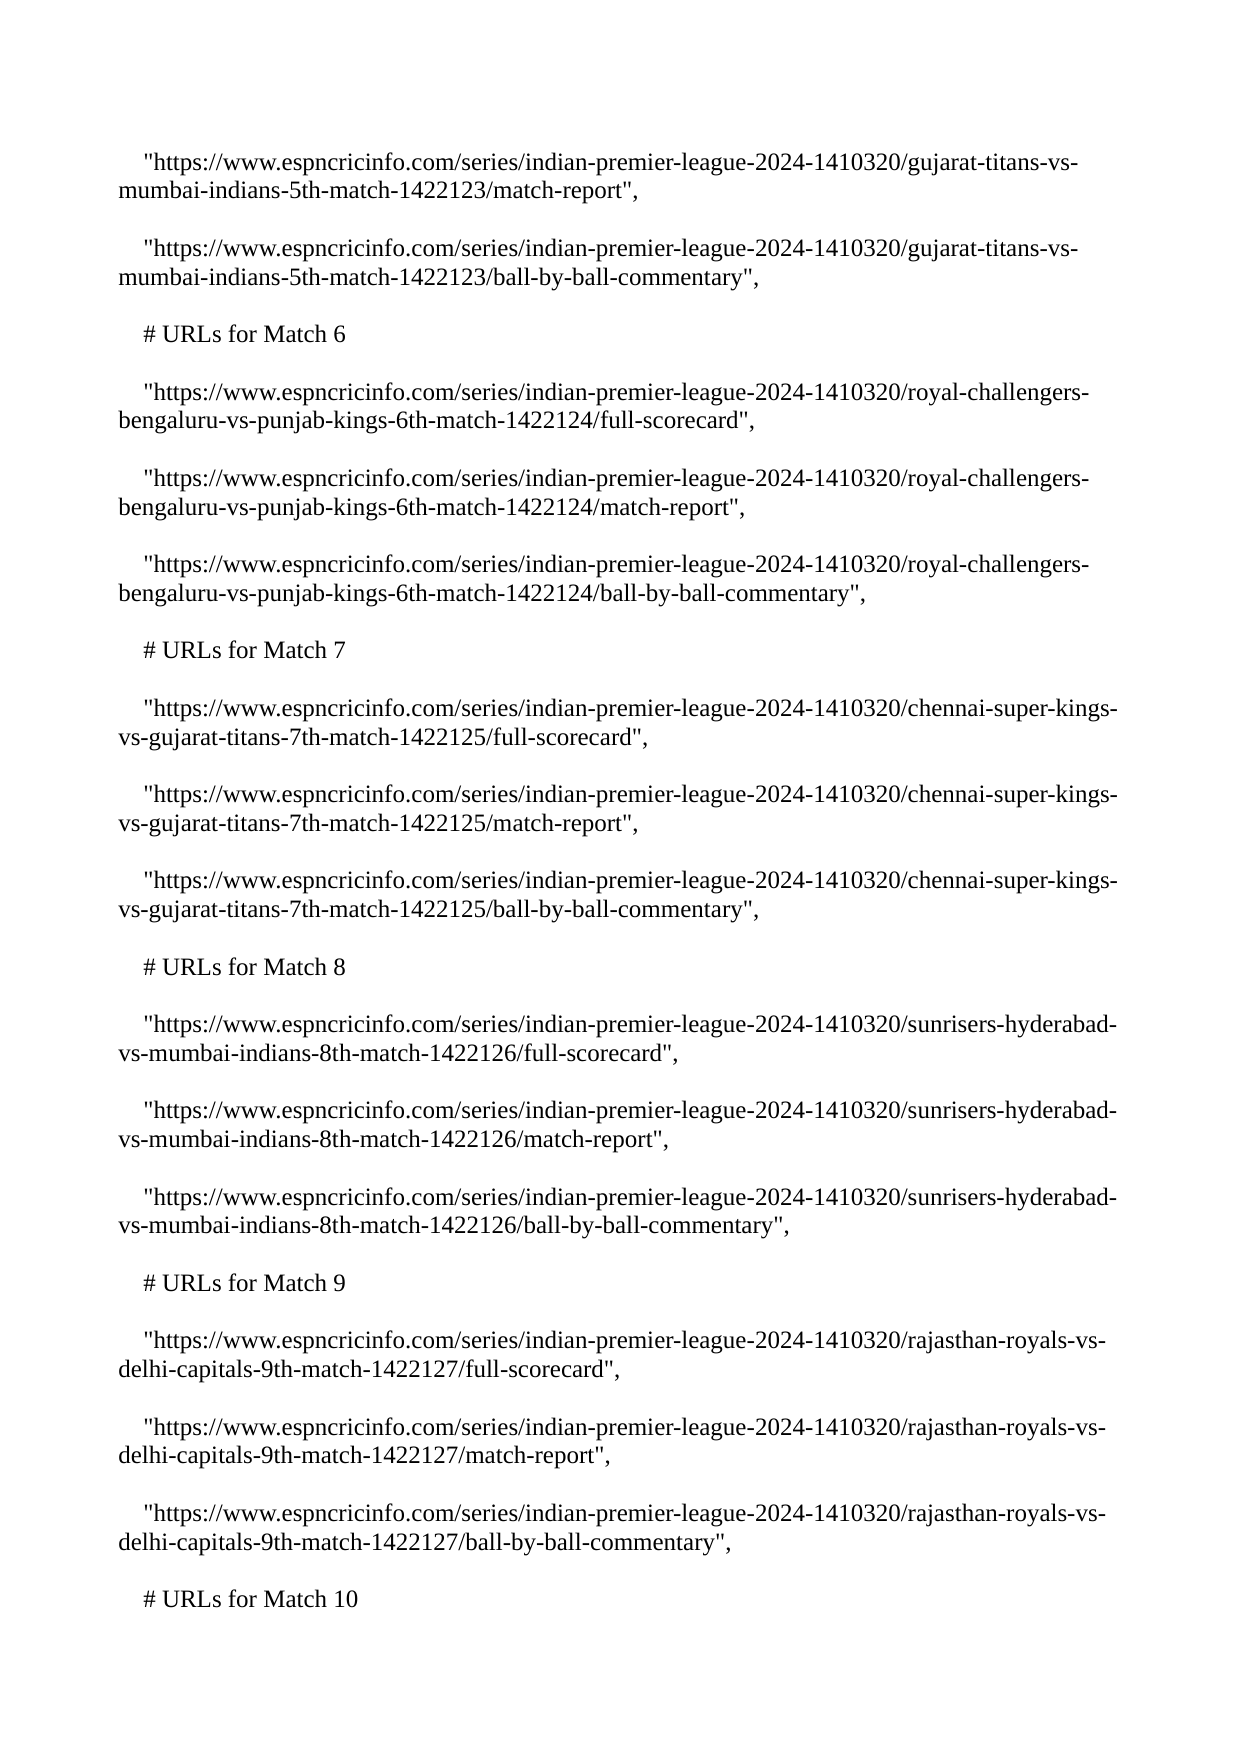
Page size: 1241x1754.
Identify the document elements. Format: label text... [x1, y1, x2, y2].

text "https://www.espncricinfo.com/series/indian-premier-league-2024-1410320/sunrisers-hyderabad-vs-mumbai-indians-8th-match-1422126/match-report", [118, 1096, 1122, 1153]
text "https://www.espncricinfo.com/series/indian-premier-league-2024-1410320/sunrisers-hyderabad-vs-mumbai-indians-8th-match-1422126/ball-by-ball-commentary", [118, 1182, 1122, 1239]
text "https://www.espncricinfo.com/series/indian-premier-league-2024-1410320/gujarat-titans-vs-mumbai-indians-5th-match-1422123/ball-by-ball-commentary", [118, 233, 1122, 291]
text # URLs for Match 9 [118, 1268, 1122, 1297]
text "https://www.espncricinfo.com/series/indian-premier-league-2024-1410320/royal-challengers-bengaluru-vs-punjab-kings-6th-match-1422124/full-scorecard", [118, 377, 1122, 434]
text "https://www.espncricinfo.com/series/indian-premier-league-2024-1410320/chennai-super-kings-vs-gujarat-titans-7th-match-1422125/match-report", [118, 779, 1122, 837]
text "https://www.espncricinfo.com/series/indian-premier-league-2024-1410320/royal-challengers-bengaluru-vs-punjab-kings-6th-match-1422124/match-report", [118, 463, 1122, 521]
text "https://www.espncricinfo.com/series/indian-premier-league-2024-1410320/sunrisers-hyderabad-vs-mumbai-indians-8th-match-1422126/full-scorecard", [118, 1009, 1122, 1067]
text # URLs for Match 8 [118, 952, 1122, 981]
text "https://www.espncricinfo.com/series/indian-premier-league-2024-1410320/chennai-super-kings-vs-gujarat-titans-7th-match-1422125/full-scorecard", [118, 693, 1122, 751]
text "https://www.espncricinfo.com/series/indian-premier-league-2024-1410320/royal-challengers-bengaluru-vs-punjab-kings-6th-match-1422124/ball-by-ball-commentary", [118, 549, 1122, 607]
text "https://www.espncricinfo.com/series/indian-premier-league-2024-1410320/chennai-super-kings-vs-gujarat-titans-7th-match-1422125/ball-by-ball-commentary", [118, 866, 1122, 923]
text # URLs for Match 10 [118, 1584, 1122, 1613]
text "https://www.espncricinfo.com/series/indian-premier-league-2024-1410320/gujarat-titans-vs-mumbai-indians-5th-match-1422123/match-report", [118, 147, 1122, 204]
text "https://www.espncricinfo.com/series/indian-premier-league-2024-1410320/rajasthan-royals-vs-delhi-capitals-9th-match-1422127/match-report", [118, 1412, 1122, 1469]
text "https://www.espncricinfo.com/series/indian-premier-league-2024-1410320/rajasthan-royals-vs-delhi-capitals-9th-match-1422127/ball-by-ball-commentary", [118, 1498, 1122, 1556]
text # URLs for Match 6 [118, 319, 1122, 348]
text # URLs for Match 7 [118, 636, 1122, 664]
text "https://www.espncricinfo.com/series/indian-premier-league-2024-1410320/rajasthan-royals-vs-delhi-capitals-9th-match-1422127/full-scorecard", [118, 1326, 1122, 1383]
